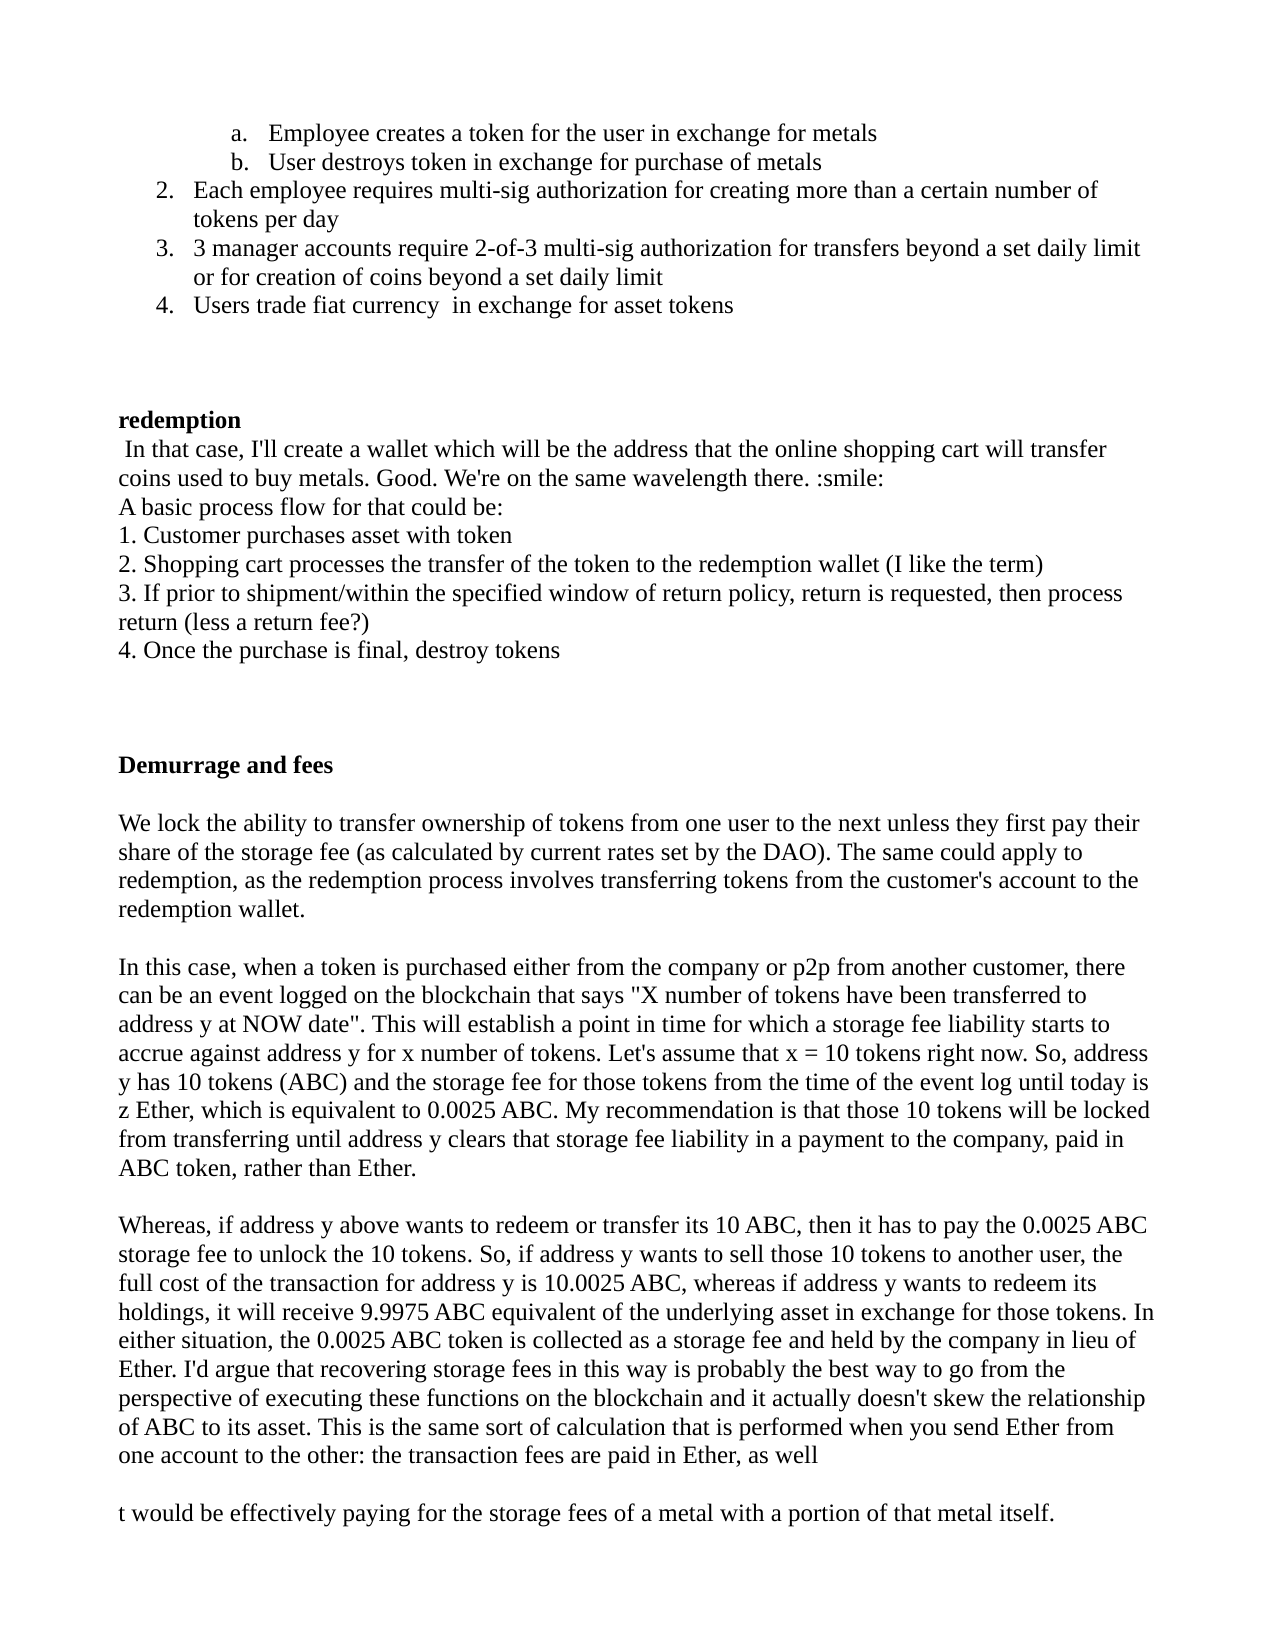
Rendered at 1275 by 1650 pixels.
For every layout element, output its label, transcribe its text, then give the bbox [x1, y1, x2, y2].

list Employee creates a token for the user in exchange for metals [231, 118, 1157, 147]
text In that case, I'll create a wallet which will be the address that the online shopping cart will transfer coins used to buy metals. Good. We're on the same wavelength there. :smile: A basic process flow for that could be: 1. Customer purchases asset with token 2. Shopping cart processes the transfer of the token to the redemption wallet (I like the term) 3. If prior to shipment/within the specified window of return policy, return is requested, then process return (less a return fee?) 4. Once the purchase is final, destroy tokens [118, 434, 1157, 693]
text redemption [118, 406, 1157, 434]
text We lock the ability to transfer ownership of tokens from one user to the next unless they first pay their share of the storage fee (as calculated by current rates set by the DAO). The same could apply to redemption, as the redemption process involves transferring tokens from the customer's account to the redemption wallet. In this case, when a token is purchased either from the company or p2p from another customer, there can be an event logged on the blockchain that says "X number of tokens have been transferred to address y at NOW date". This will establish a point in time for which a storage fee liability starts to accrue against address y for x number of tokens. Let's assume that x = 10 tokens right now. So, address y has 10 tokens (ABC) and the storage fee for those tokens from the time of the event log until today is z Ether, which is equivalent to 0.0025 ABC. My recommendation is that those 10 tokens will be locked from transferring until address y clears that storage fee liability in a payment to the company, paid in ABC token, rather than Ether. Whereas, if address y above wants to redeem or transfer its 10 ABC, then it has to pay the 0.0025 ABC storage fee to unlock the 10 tokens. So, if address y wants to sell those 10 tokens to another user, the full cost of the transaction for address y is 10.0025 ABC, whereas if address y wants to redeem its holdings, it will receive 9.9975 ABC equivalent of the underlying asset in exchange for those tokens. In either situation, the 0.0025 ABC token is collected as a storage fee and held by the company in lieu of Ether. I'd argue that recovering storage fees in this way is probably the best way to go from the perspective of executing these functions on the blockchain and it actually doesn't skew the relationship of ABC to its asset. This is the same sort of calculation that is performed when you send Ether from one account to the other: the transaction fees are paid in Ether, as well [118, 808, 1157, 1469]
list Each employee requires multi-sig authorization for creating more than a certain number of tokens per day [156, 176, 1157, 233]
text t would be effectively paying for the storage fees of a metal with a portion of that metal itself. [118, 1498, 1157, 1527]
list Users trade fiat currency in exchange for asset tokens [156, 291, 1157, 319]
list User destroys token in exchange for purchase of metals [231, 147, 1157, 176]
text Demurrage and fees [118, 751, 1157, 779]
list 3 manager accounts require 2-of-3 multi-sig authorization for transfers beyond a set daily limit or for creation of coins beyond a set daily limit [156, 233, 1157, 291]
